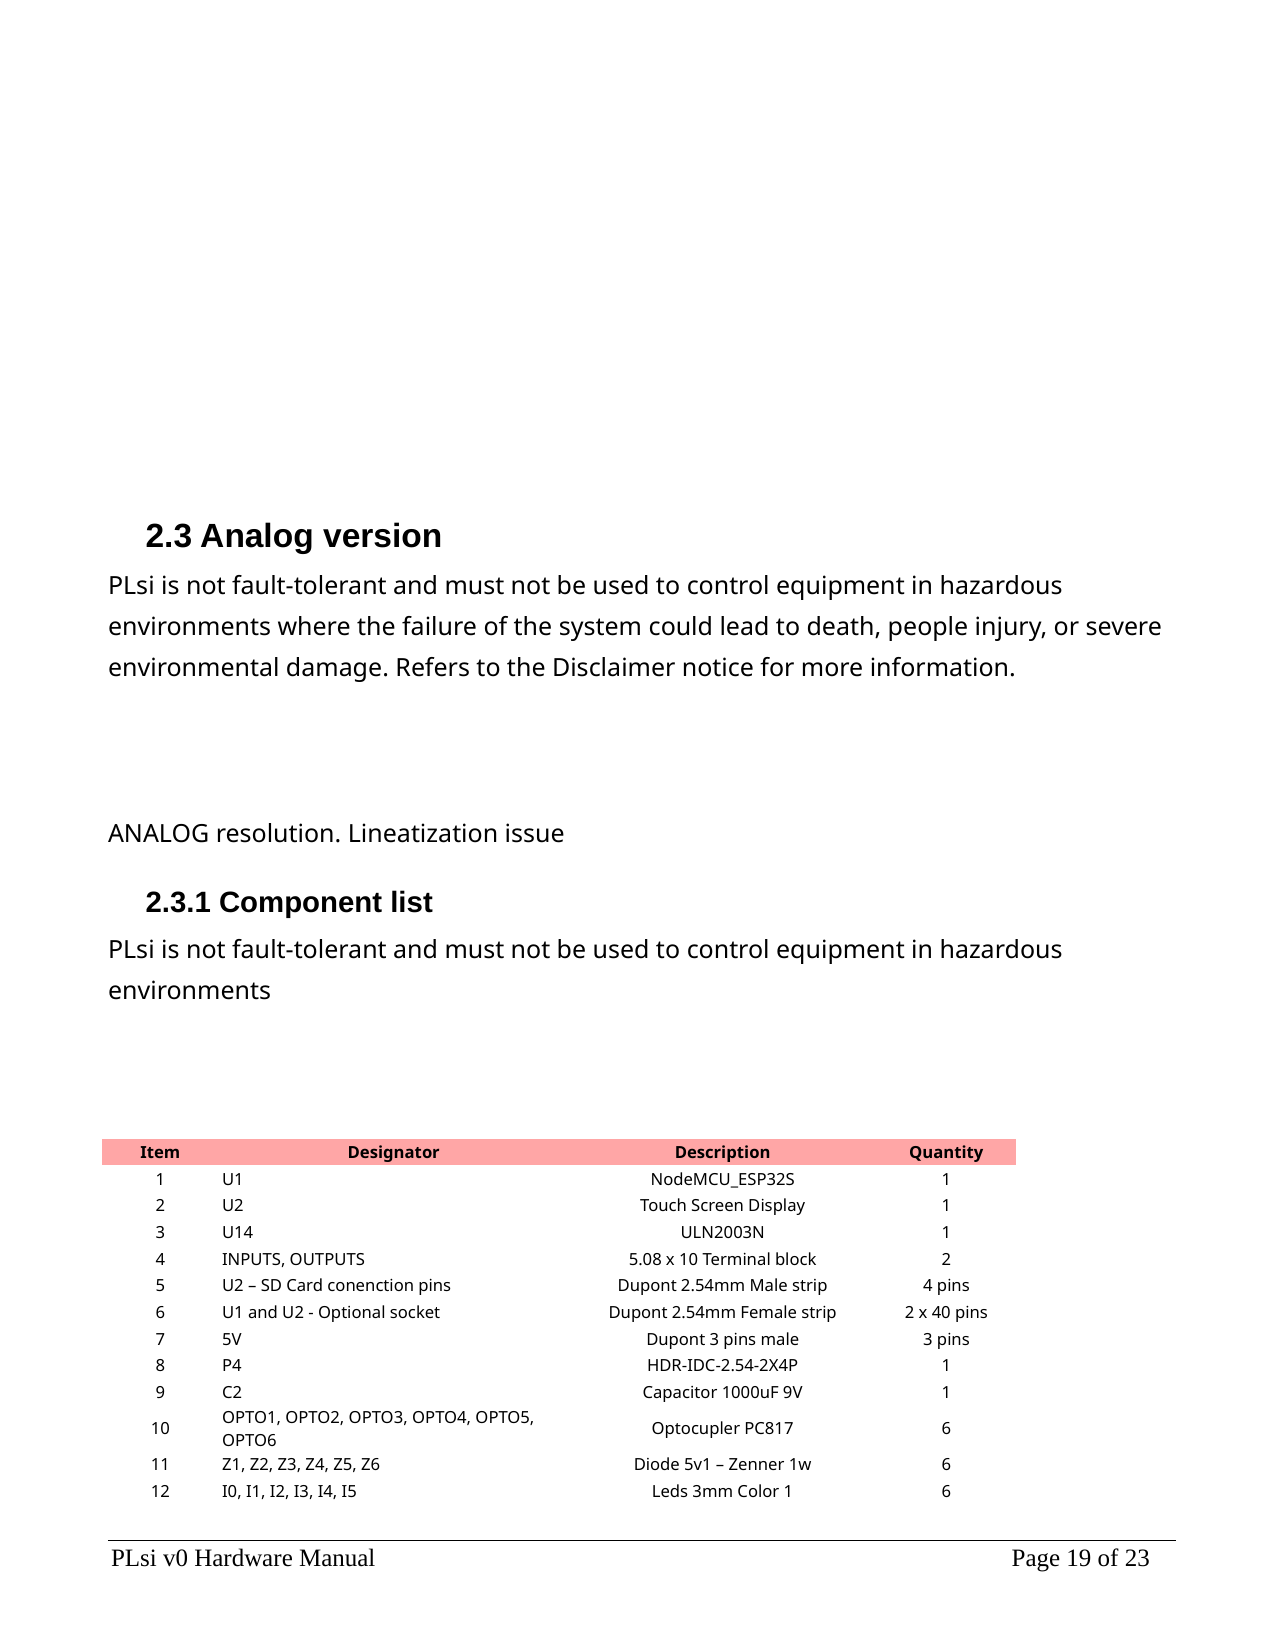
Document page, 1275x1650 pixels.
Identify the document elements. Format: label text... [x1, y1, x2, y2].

text PLsi is not fault-tolerant and must not be used to control equipment in hazardous environments [108, 932, 1176, 1007]
table_cell I0, I1, I2, I3, I4, I5 [219, 1478, 568, 1504]
table_cell 6 [877, 1451, 1016, 1477]
table_cell U1 and U2 - Optional socket [219, 1299, 568, 1325]
table_cell Leds 3mm Color 1 [568, 1478, 877, 1504]
table_cell 11 [102, 1451, 219, 1477]
table_cell 2 x 40 pins [877, 1299, 1016, 1325]
table_cell 6 [877, 1478, 1016, 1504]
table_cell Capacitor 1000uF 9V [568, 1379, 877, 1405]
table_cell 1 [877, 1165, 1016, 1192]
table_cell U1 [219, 1165, 568, 1192]
subtitle 2.3 Analog version [145, 516, 1176, 555]
table_cell Z1, Z2, Z3, Z4, Z5, Z6 [219, 1451, 568, 1477]
table_cell 2 [102, 1192, 219, 1219]
table_cell ULN2003N [568, 1219, 877, 1245]
table_cell 4 [102, 1245, 219, 1272]
table_cell C2 [219, 1379, 568, 1405]
table_cell HDR-IDC-2.54-2X4P [568, 1352, 877, 1379]
table_cell 5 [102, 1272, 219, 1299]
table_cell Touch Screen Display [568, 1192, 877, 1219]
table_header Quantity [877, 1139, 1016, 1165]
table_cell 5V [219, 1325, 568, 1352]
table_header Designator [219, 1139, 568, 1165]
table_cell 12 [102, 1478, 219, 1504]
table_cell 6 [102, 1299, 219, 1325]
table_cell 1 [102, 1165, 219, 1192]
table_cell 1 [877, 1379, 1016, 1405]
table_cell 1 [877, 1192, 1016, 1219]
table_cell 9 [102, 1379, 219, 1405]
text ANALOG resolution. Lineatization issue [108, 815, 1176, 849]
table_cell 3 [102, 1219, 219, 1245]
table_cell 10 [102, 1405, 219, 1451]
table_header Item [102, 1139, 219, 1165]
table_cell 3 pins [877, 1325, 1016, 1352]
table_cell U2 [219, 1192, 568, 1219]
table_cell 4 pins [877, 1272, 1016, 1299]
text PLsi is not fault-tolerant and must not be used to control equipment in hazardous environments where the failure of the system could lead to death, people injury, or severe environmental damage. Refers to the Disclaimer notice for more information. [108, 567, 1176, 683]
table_cell INPUTS, OUTPUTS [219, 1245, 568, 1272]
table_cell 8 [102, 1352, 219, 1379]
table_cell 1 [877, 1352, 1016, 1379]
table_cell 2 [877, 1245, 1016, 1272]
table_cell 6 [877, 1405, 1016, 1451]
table_cell NodeMCU_ESP32S [568, 1165, 877, 1192]
subtitle 2.3.1 Component list [145, 885, 1176, 919]
table_cell OPTO1, OPTO2, OPTO3, OPTO4, OPTO5, OPTO6 [219, 1405, 568, 1451]
table_cell U2 – SD Card conenction pins [219, 1272, 568, 1299]
table_cell Dupont 2.54mm Female strip [568, 1299, 877, 1325]
table_cell Dupont 2.54mm Male strip [568, 1272, 877, 1299]
table_cell 7 [102, 1325, 219, 1352]
table_cell 5.08 x 10 Terminal block [568, 1245, 877, 1272]
table_cell Optocupler PC817 [568, 1405, 877, 1451]
table_cell U14 [219, 1219, 568, 1245]
table_cell Dupont 3 pins male [568, 1325, 877, 1352]
table_cell Diode 5v1 – Zenner 1w [568, 1451, 877, 1477]
table_cell 1 [877, 1219, 1016, 1245]
table_cell P4 [219, 1352, 568, 1379]
table_header Description [568, 1139, 877, 1165]
